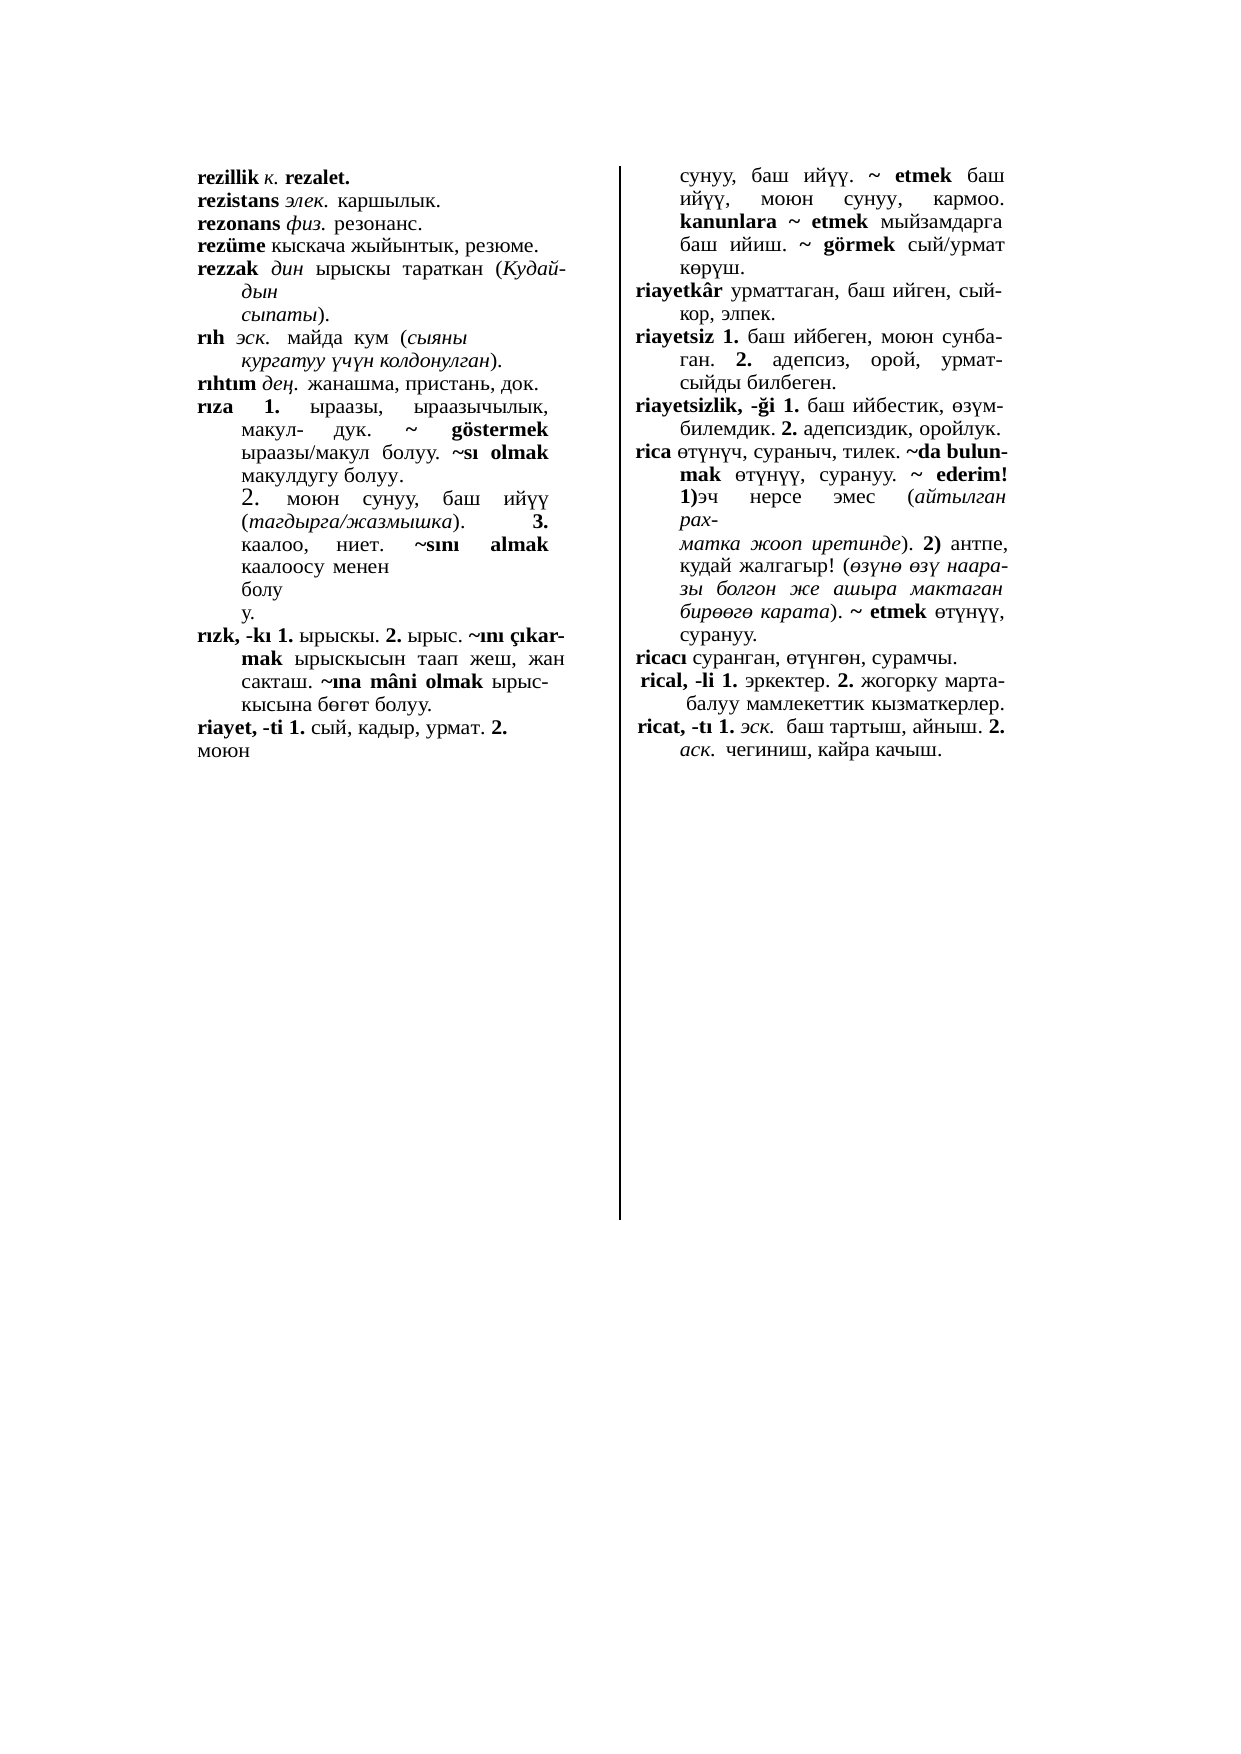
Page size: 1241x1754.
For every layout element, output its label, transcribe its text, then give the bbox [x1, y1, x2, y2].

text rezzak дин ырыскы тараткан (Кудай- [197, 257, 609, 280]
text аск. чегиниш, кайра качыш. [679, 738, 944, 761]
text riayet, -ti 1. сый, кадыр, урмат. 2. моюн [197, 716, 549, 762]
text сунуу, баш ийүү. ~ etmek баш ийүү, моюн сунуу, кармоо. kanunlara ~ etmek мыйзамдарга [679, 164, 1005, 233]
text rıh эск. майда кум (сыяны кургатуу үчүн колдонулган). [197, 326, 549, 372]
text rızk, -kı 1. ырыскы. 2. ырыс. ~ını çıkar- mak ырыскысын таап жеш, жан [197, 624, 585, 670]
text riayetsizlik, -ği 1. баш ийбестик, өзүм- билемдик. 2. адепсиздик, оройлук. [635, 394, 1004, 440]
text rica өтүнүч, сураныч, тилек. ~da bulun- mak өтүнүү, сурануу. ~ ederim! 1)эч нерсе эмес (айтылган рах- [635, 440, 1008, 531]
text rezonans физ. резонанс. [197, 212, 587, 234]
text riayetkâr урматтаган, баш ийген, сый- [635, 279, 1018, 302]
text болуу. [241, 578, 284, 624]
text матка жооп иретинде). 2) антпе, кудай жалгагыр! (өзүнө өзү наара- зы болгон же ашыра мактаган [679, 532, 1008, 600]
text дын сыпаты). [241, 280, 354, 326]
list моюн сунуу, баш ийүү (тагдырга/жазмышка). 3. каалоо, ниет. ~sını almak каалоосу менен [241, 487, 549, 578]
text rezillik к. rezalet. [197, 164, 587, 189]
text ricacı суранган, өтүнгөн, сурамчы. [635, 646, 1055, 669]
text rıhtım дең. жанашма, пристань, док. [197, 372, 609, 395]
text riayetsiz 1. баш ийбеген, моюн сунба- ган. 2. адепсиз, орой, урмат- [635, 325, 1036, 371]
text rezüme кыскача жыйынтык, резюме. [197, 234, 609, 257]
text сыйды билбеген. [679, 371, 837, 394]
text бирөөгө карата). ~ etmek өтүнүү, сурануу. [679, 600, 1005, 646]
text rıza 1. ыраазы, ыраазычылык, макул- дук. ~ göstermek ыраазы/макул болуу. ~sı olmak макулдугу болуу. [197, 395, 549, 487]
text сакташ. ~ına mâni olmak ырыс- кысына бөгөт болуу. [241, 670, 549, 716]
text баш ийиш. ~ görmek сый/урмат көрүш. [679, 233, 1004, 279]
text rezistans элек. каршылык. [197, 189, 587, 212]
text кор, элпек. [679, 302, 778, 325]
text rical, -li 1. эркектер. 2. жогорку марта- балуу мамлекеттик кызматкерлер. ricat, -tı 1. эск. баш тартыш, айныш. 2. [635, 669, 1005, 738]
